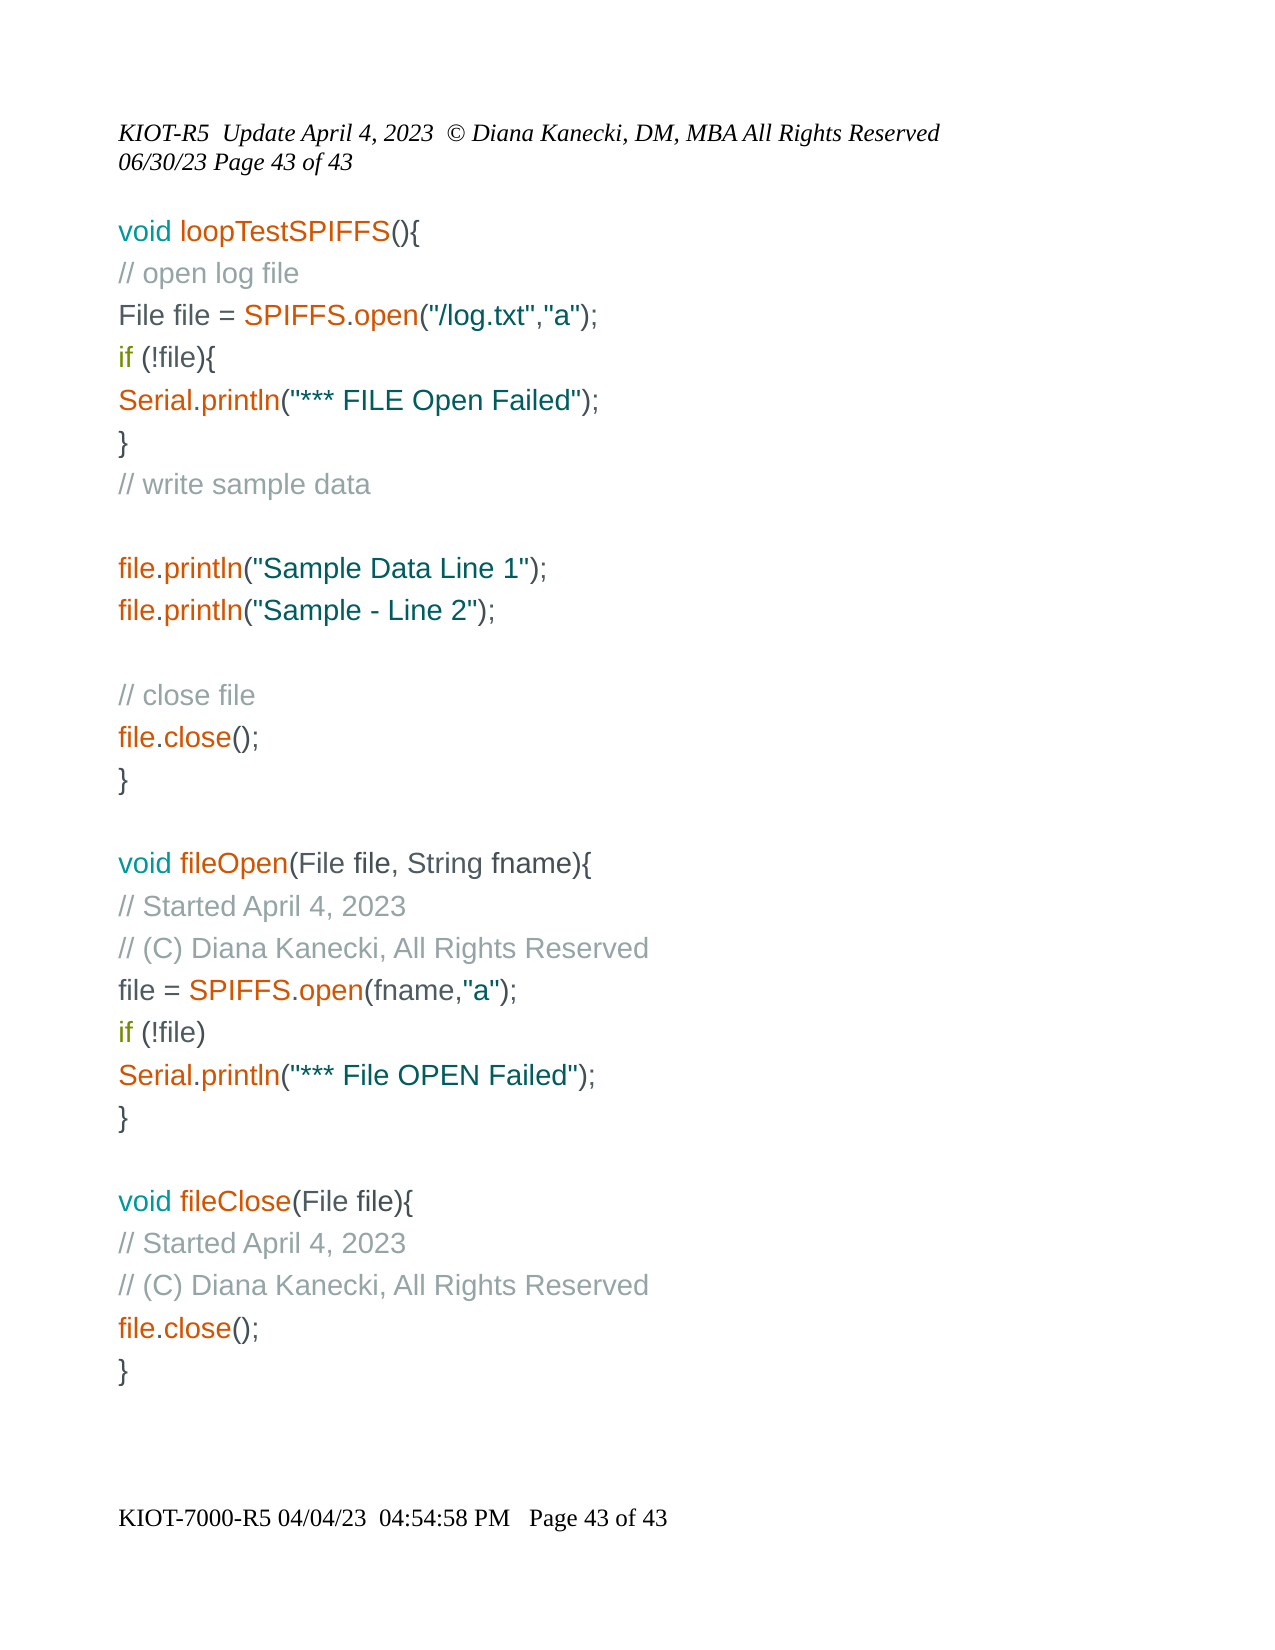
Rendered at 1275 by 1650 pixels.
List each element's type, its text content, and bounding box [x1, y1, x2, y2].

text } [118, 1344, 1157, 1386]
text file.close(); [118, 1302, 1157, 1344]
text // (C) Diana Kanecki, All Rights Reserved [118, 922, 1157, 964]
text file = SPIFFS.open(fname,"a"); [118, 964, 1157, 1007]
text // Started April 4, 2023 [118, 1218, 1157, 1260]
text // write sample data [118, 458, 1157, 500]
text // Started April 4, 2023 [118, 880, 1157, 922]
text // (C) Diana Kanecki, All Rights Reserved [118, 1260, 1157, 1302]
text Serial.println("*** File OPEN Failed"); [118, 1049, 1157, 1091]
text file.println("Sample - Line 2"); [118, 585, 1157, 627]
text if (!file){ [118, 332, 1157, 374]
text file.close(); [118, 711, 1157, 753]
text void fileClose(File file){ [118, 1175, 1157, 1218]
text file.println("Sample Data Line 1"); [118, 543, 1157, 585]
text // close file [118, 669, 1157, 711]
text File file = SPIFFS.open("/log.txt","a"); [118, 289, 1157, 332]
text } [118, 753, 1157, 796]
text Serial.println("*** FILE Open Failed"); [118, 374, 1157, 416]
text } [118, 416, 1157, 458]
text } [118, 1091, 1157, 1133]
text if (!file) [118, 1007, 1157, 1049]
text void fileOpen(File file, String fname){ [118, 838, 1157, 880]
text void loopTestSPIFFS(){ [118, 205, 1157, 247]
text // open log file [118, 247, 1157, 289]
